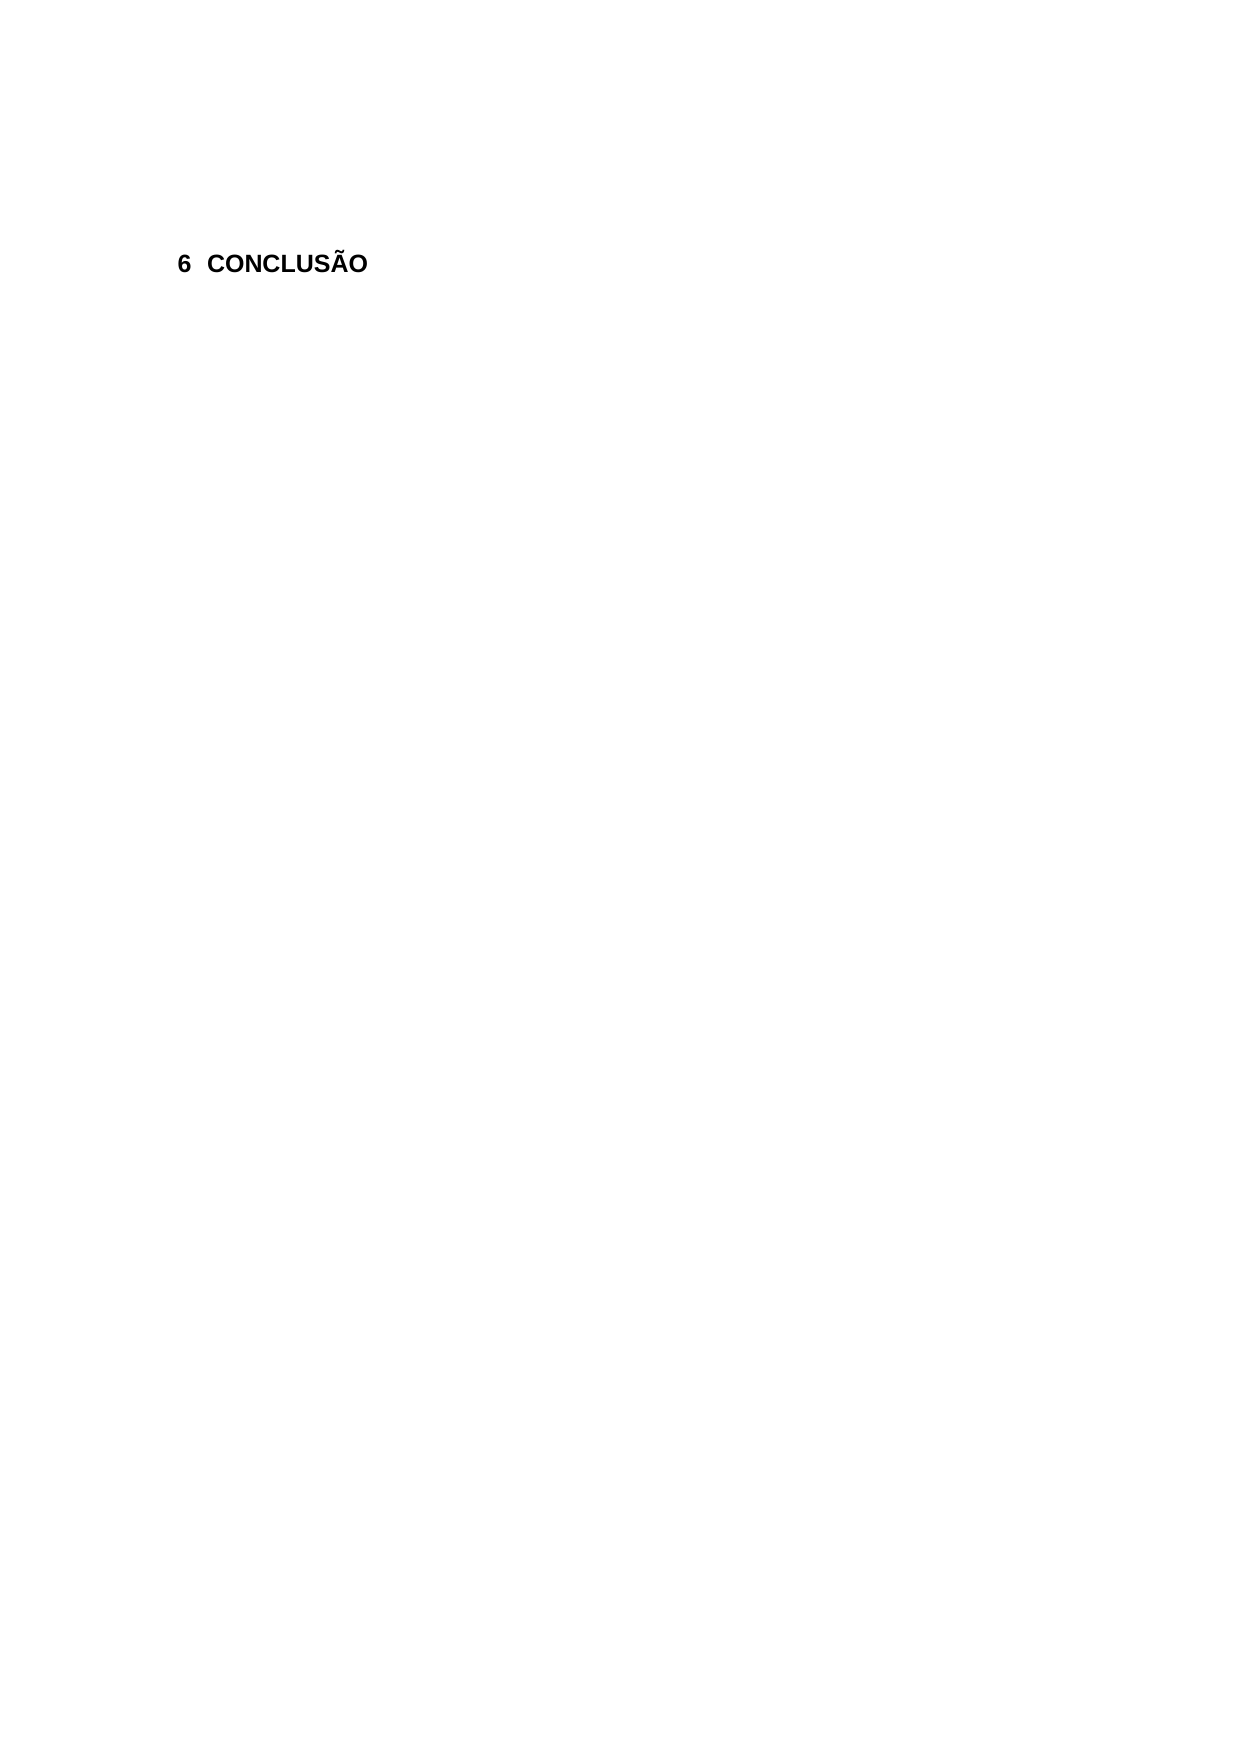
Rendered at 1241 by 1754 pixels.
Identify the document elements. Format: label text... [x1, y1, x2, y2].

subtitle CONCLUSÃO [177, 249, 1122, 278]
